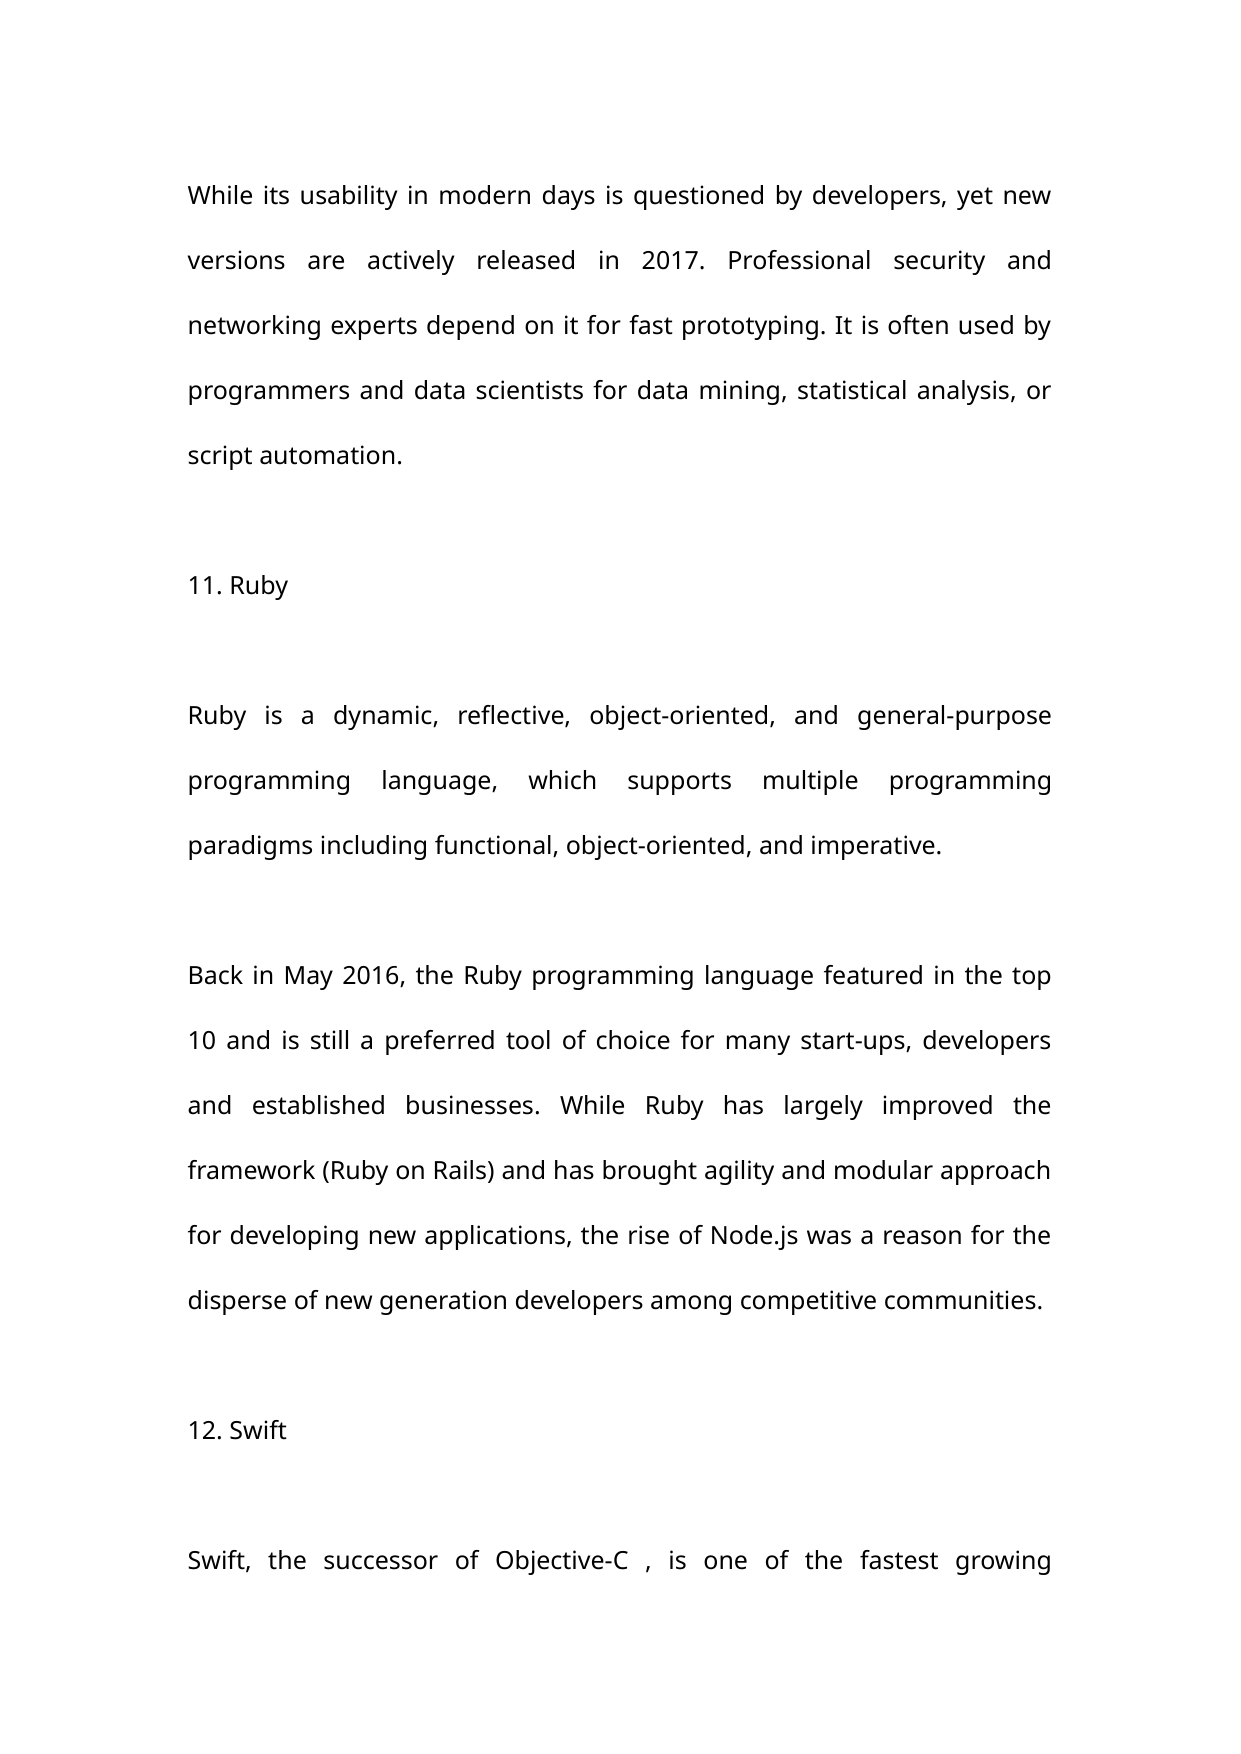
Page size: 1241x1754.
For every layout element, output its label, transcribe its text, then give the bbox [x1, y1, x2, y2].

text 12. Swift [187, 1397, 1053, 1462]
text Back in May 2016, the Ruby programming language featured in the top 10 and is still a preferred tool of choice for many start-ups, developers and established businesses. While Ruby has largely improved the framework (Ruby on Rails) and has brought agility and modular approach for developing new applications, the rise of Node.js was a reason for the disperse of new generation developers among competitive communities. [187, 942, 1053, 1332]
text Swift, the successor of Objective-C , is one of the fastest growing [187, 1527, 1053, 1592]
text 11. Ruby [187, 552, 1053, 617]
text While its usability in modern days is questioned by developers, yet new versions are actively released in 2017. Professional security and networking experts depend on it for fast prototyping. It is often used by programmers and data scientists for data mining, statistical analysis, or script automation. [187, 162, 1053, 487]
text Ruby is a dynamic, reflective, object-oriented, and general-purpose programming language, which supports multiple programming paradigms including functional, object-oriented, and imperative. [187, 682, 1053, 877]
